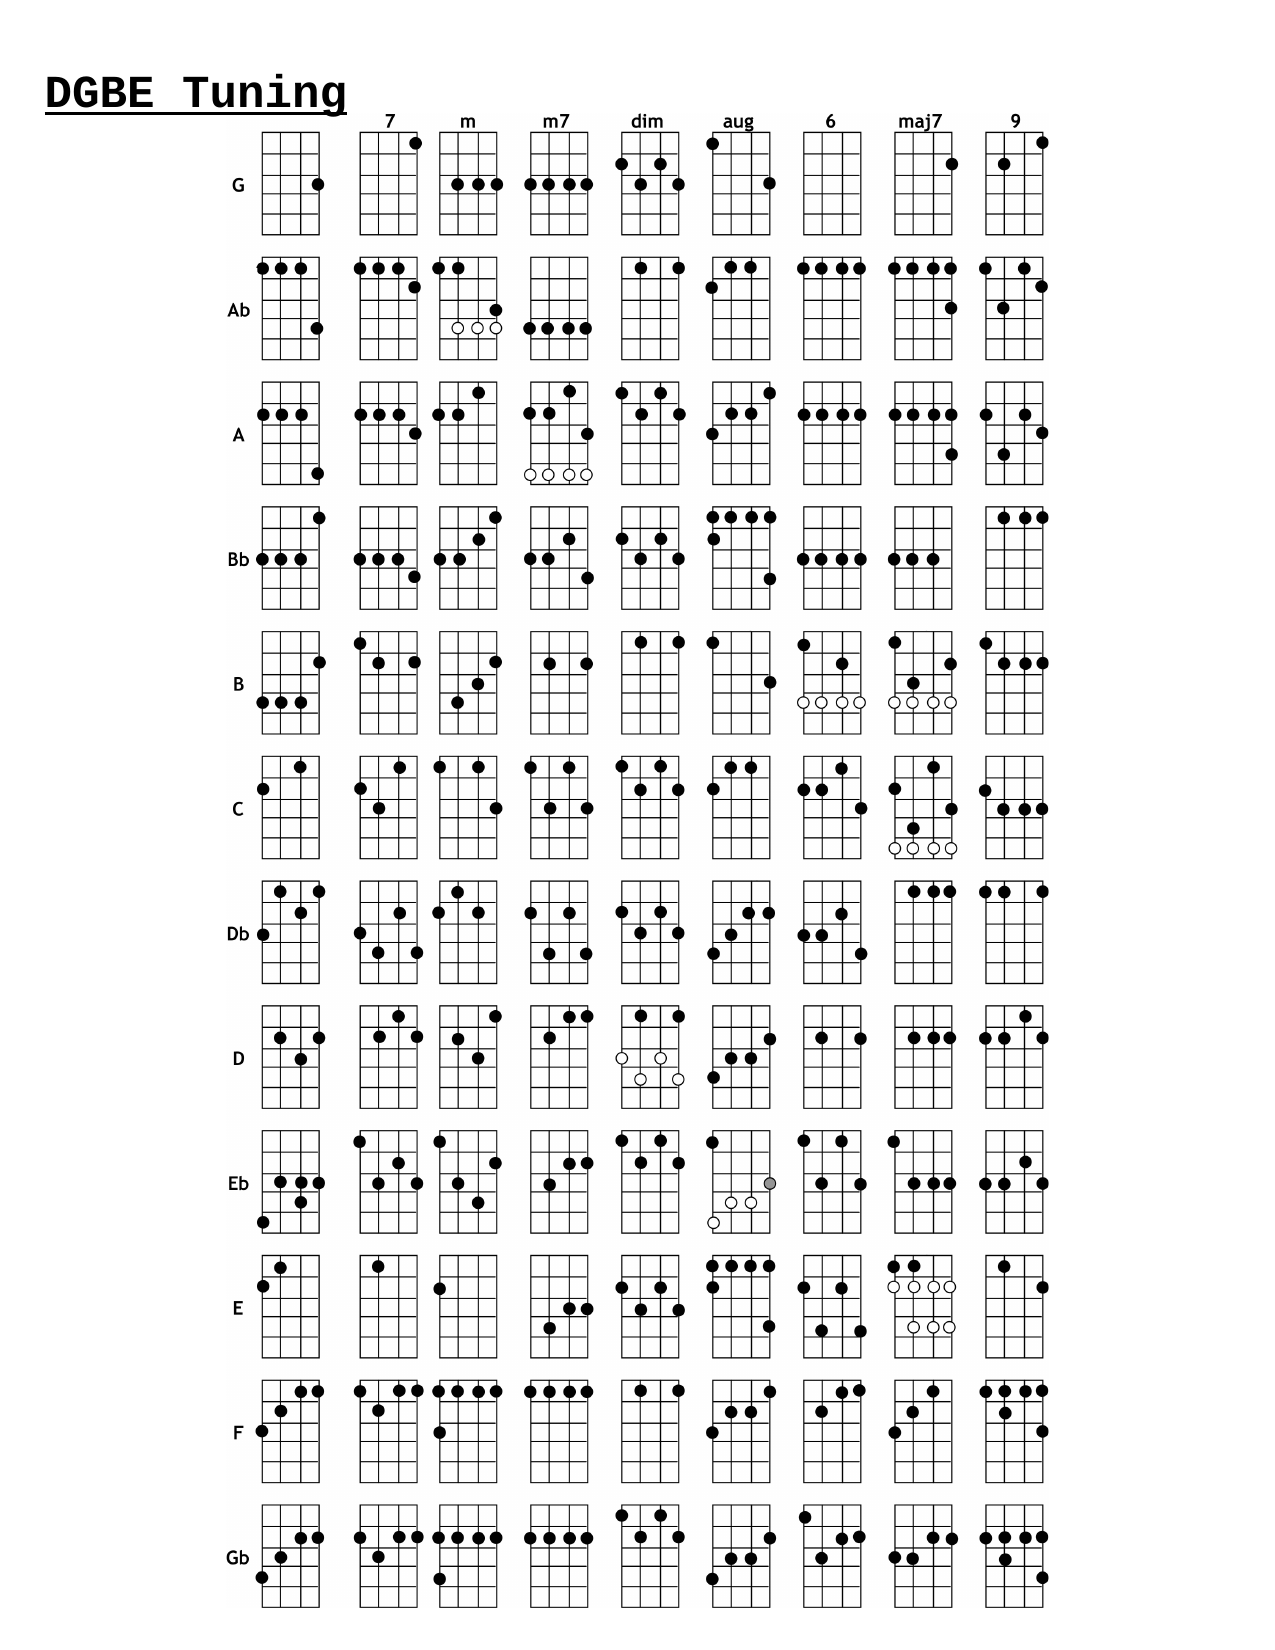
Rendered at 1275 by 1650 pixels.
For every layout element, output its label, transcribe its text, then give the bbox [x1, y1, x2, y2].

picture [226, 113, 1049, 1608]
subtitle DGBE Tuning [44, 69, 1231, 121]
